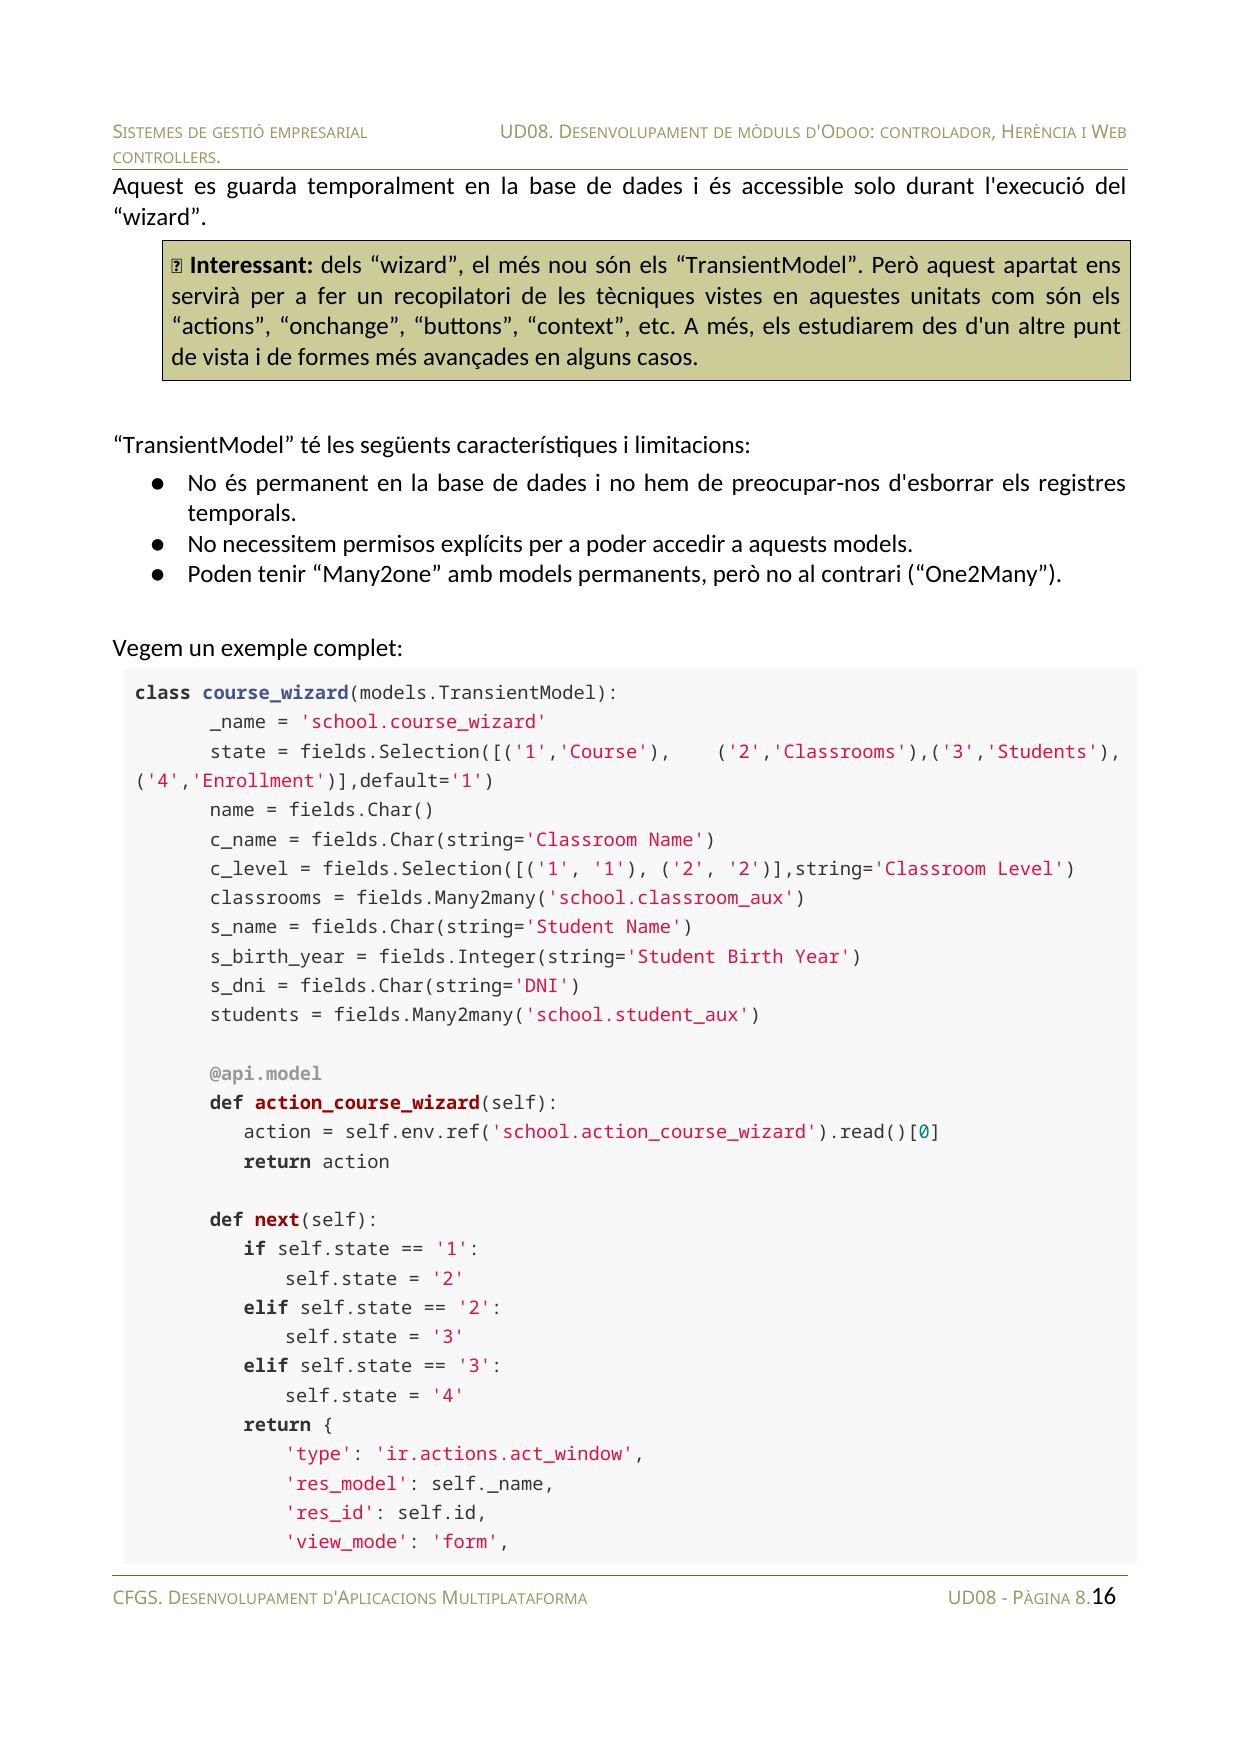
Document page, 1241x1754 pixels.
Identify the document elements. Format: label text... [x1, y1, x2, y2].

list No necessitem permisos explícits per a poder accedir a aquests models. [150, 528, 1128, 558]
text “TransientModel” té les següents característiques i limitacions: [112, 430, 1128, 460]
text 💬 Interessant: dels “wizard”, el més nou són els “TransientModel”. Però aquest apartat ens servirà per a fer un recopilatori de les tècniques vistes en aquestes unitats com són els “actions”, “onchange”, “buttons”, “context”, etc. A més, els estudiarem des d'un altre punt de vista i de formes més avançades en alguns casos. [163, 241, 1130, 380]
text Aquest es guarda temporalment en la base de dades i és accessible solo durant l'execució del “wizard”. [112, 170, 1128, 231]
list Poden tenir “Many2one” amb models permanents, però no al contrari (“One2Many”). [150, 558, 1128, 589]
list No és permanent en la base de dades i no hem de preocupar-nos d'esborrar els registres temporals. [150, 467, 1128, 528]
text Vegem un exemple complet: [112, 632, 1128, 663]
table_header class course_wizard(models.TransientModel): _name = 'school.course_wizard' state = fields.Selection([('1','Course'), ('2','Classrooms'),('3','Students'),('4','Enrollment')],default='1') name = fields.Char() c_name = fields.Char(string='Classroom Name') c_level = fields.Selection([('1', '1'), ('2', '2')],string='Classroom Level') classrooms = fields.Many2many('school.classroom_aux') s_name = fields.Char(string='Student Name') s_birth_year = fields.Integer(string='Student Birth Year') s_dni = fields.Char(string='DNI') students = fields.Many2many('school.student_aux') @api.model def action_course_wizard(self): action = self.env.ref('school.action_course_wizard').read()[0] return action def next(self): if self.state == '1': self.state = '2' elif self.state == '2': self.state = '3' elif self.state == '3': self.state = '4' return { 'type': 'ir.actions.act_window', 'res_model': self._name, 'res_id': self.id, 'view_mode': 'form', [124, 669, 1137, 1564]
